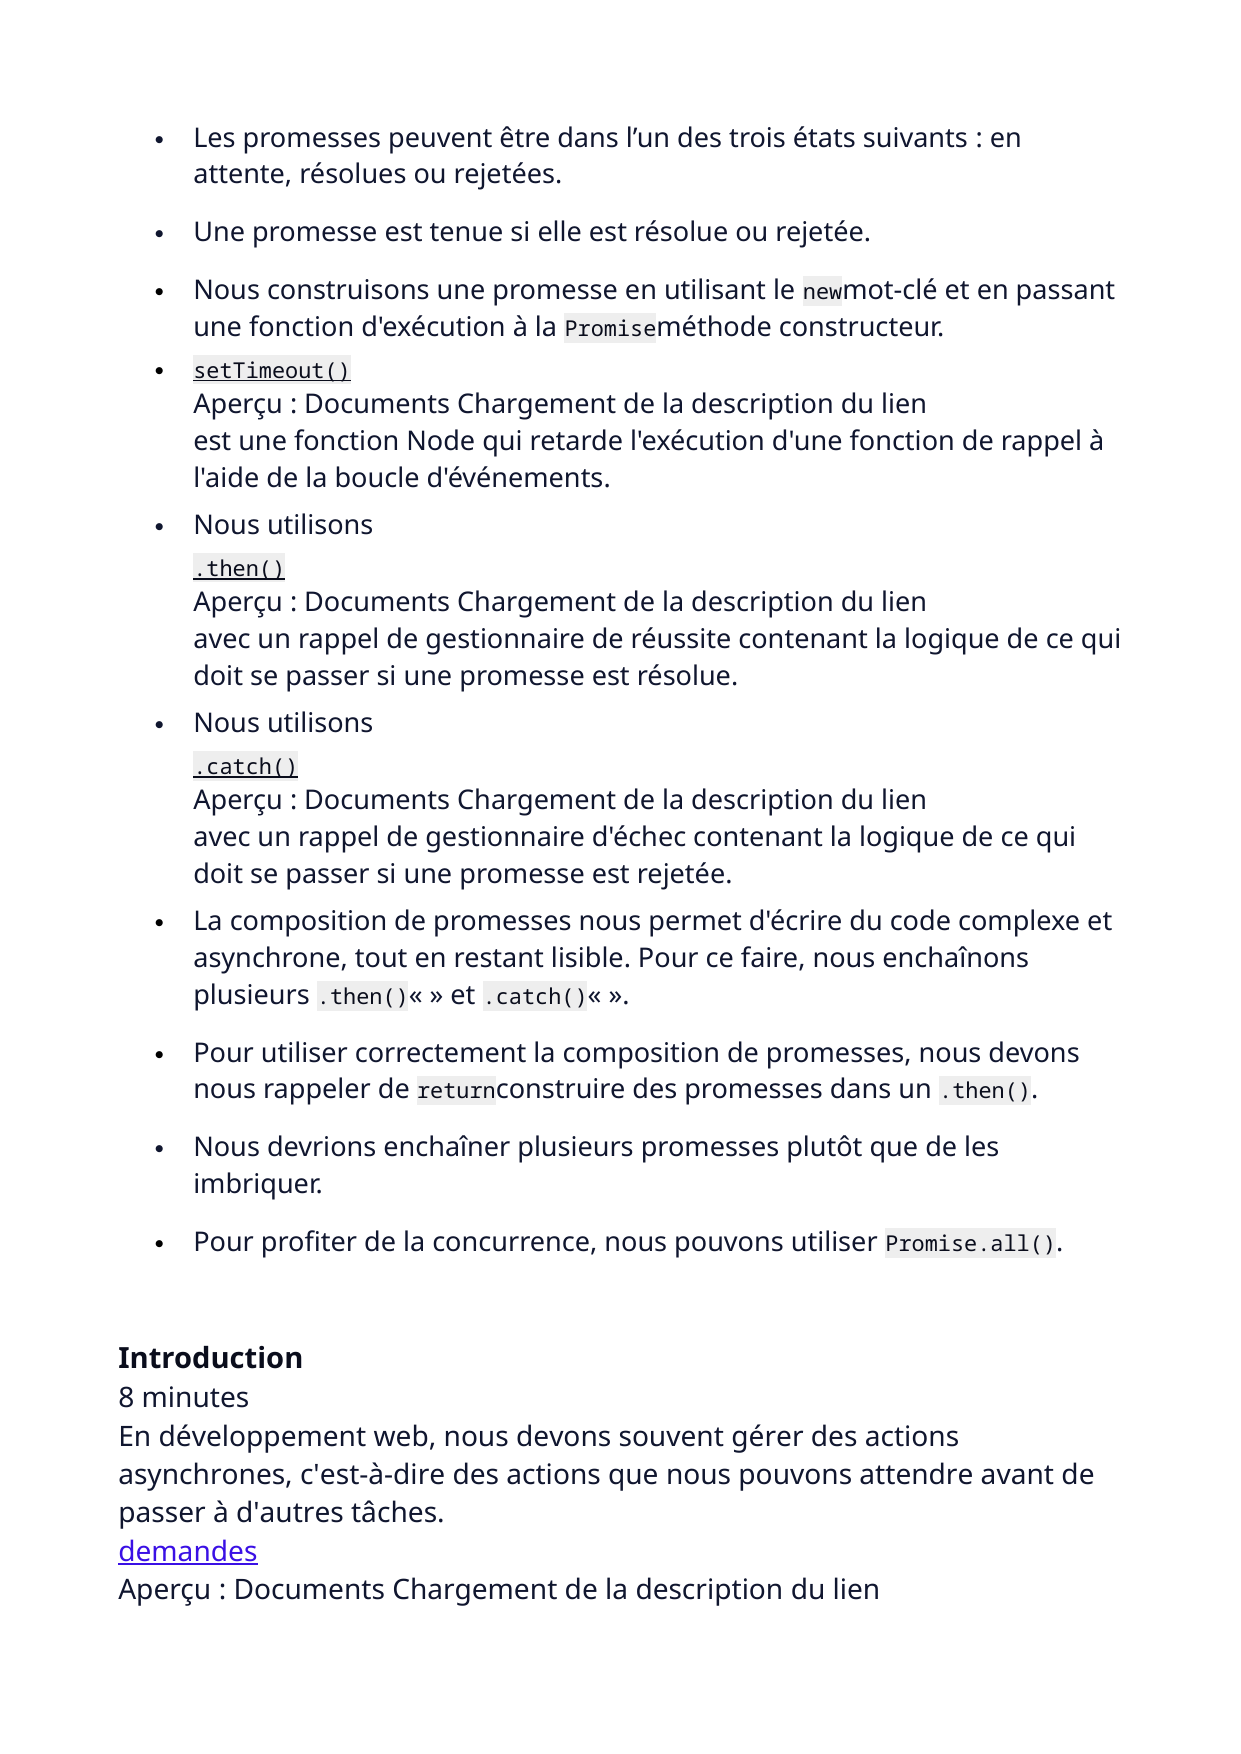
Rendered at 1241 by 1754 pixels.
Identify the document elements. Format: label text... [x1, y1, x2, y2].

subtitle Introduction [118, 1338, 1122, 1377]
text .then() [193, 553, 1122, 582]
text avec un rappel de gestionnaire de réussite contenant la logique de ce qui doit se passer si une promesse est résolue. [193, 619, 1122, 693]
list Une promesse est tenue si elle est résolue ou rejetée. [156, 213, 1122, 249]
text En développement web, nous devons souvent gérer des actions asynchrones, c'est-à-dire des actions que nous pouvons attendre avant de passer à d'autres tâches. [118, 1416, 1122, 1531]
text Aperçu : Documents Chargement de la description du lien [193, 384, 1122, 421]
list Pour utiliser correctement la composition de promesses, nous devons nous rappeler de returnconstruire des promesses dans un .then(). [156, 1033, 1122, 1107]
list Nous utilisons [156, 703, 1122, 740]
text Aperçu : Documents Chargement de la description du lien [193, 582, 1122, 619]
list Nous utilisons [156, 505, 1122, 542]
list Nous devrions enchaîner plusieurs promesses plutôt que de les imbriquer. [156, 1128, 1122, 1201]
list Nous construisons une promesse en utilisant le newmot-clé et en passant une fonction d'exécution à la Promiseméthode constructeur. [156, 270, 1122, 344]
text demandes [118, 1531, 1122, 1569]
list Les promesses peuvent être dans l’un des trois états suivants : en attente, résolues ou rejetées. [156, 118, 1122, 192]
text .catch() [193, 751, 1122, 781]
list La composition de promesses nous permet d'écrire du code complexe et asynchrone, tout en restant lisible. Pour ce faire, nous enchaînons plusieurs .then()« » et .catch()« ». [156, 902, 1122, 1012]
list setTimeout() [156, 354, 1122, 384]
text est une fonction Node qui retarde l'exécution d'une fonction de rappel à l'aide de la boucle d'événements. [193, 421, 1122, 495]
list Pour profiter de la concurrence, nous pouvons utiliser Promise.all(). [156, 1222, 1122, 1259]
text Aperçu : Documents Chargement de la description du lien [118, 1569, 1122, 1607]
text avec un rappel de gestionnaire d'échec contenant la logique de ce qui doit se passer si une promesse est rejetée. [193, 817, 1122, 891]
text 8 minutes [118, 1377, 1122, 1416]
text Aperçu : Documents Chargement de la description du lien [193, 781, 1122, 817]
